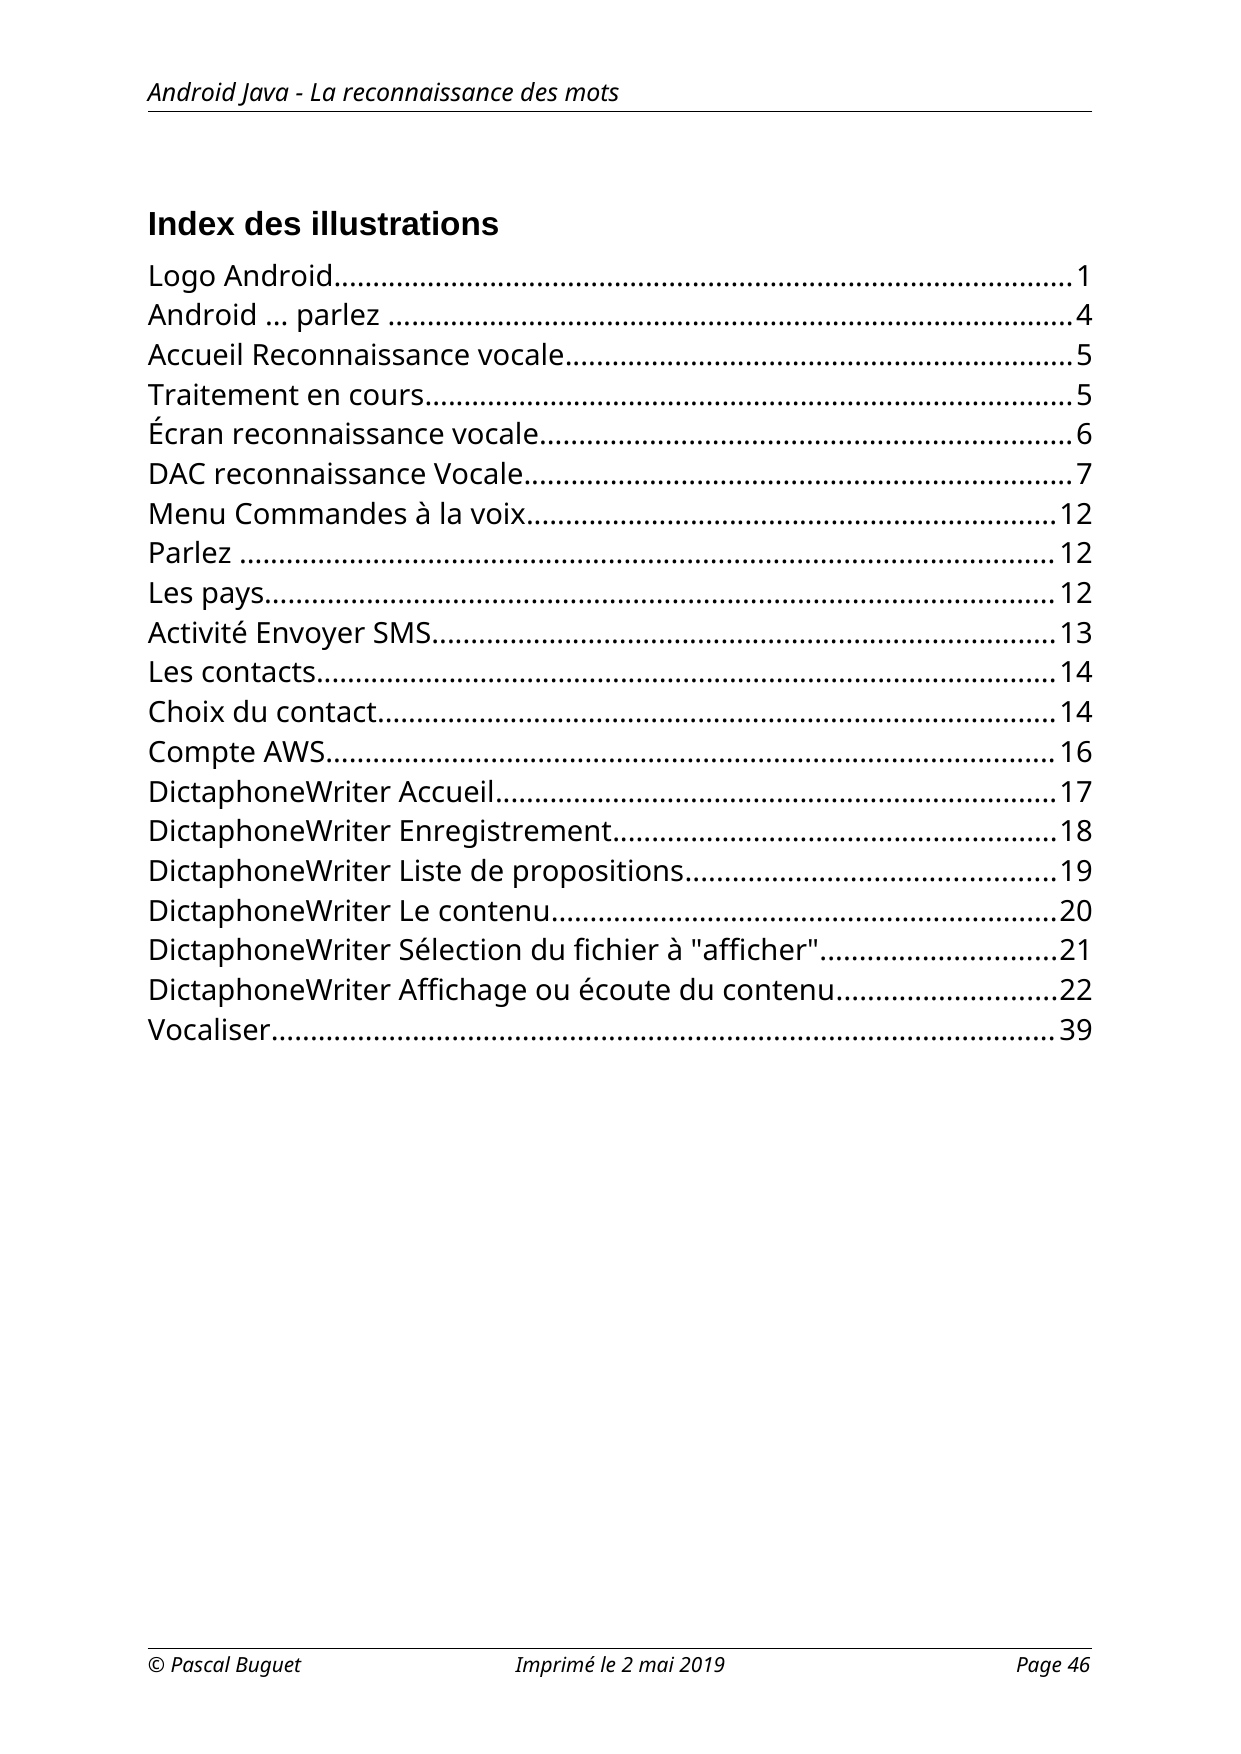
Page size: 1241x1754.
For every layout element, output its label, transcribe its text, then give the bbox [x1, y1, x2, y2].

text Écran reconnaissance vocale 6 [148, 414, 1092, 453]
text Menu Commandes à la voix 12 [148, 493, 1092, 533]
text DictaphoneWriter Affichage ou écoute du contenu 22 [148, 969, 1092, 1009]
text DictaphoneWriter Liste de propositions 19 [148, 850, 1092, 890]
text Choix du contact 14 [148, 691, 1092, 731]
subtitle Index des illustrations [148, 204, 1092, 242]
text DictaphoneWriter Le contenu 20 [148, 890, 1092, 929]
text Logo Android 1 [148, 255, 1092, 294]
text Les pays 12 [148, 572, 1092, 612]
text DictaphoneWriter Sélection du fichier à "afficher" 21 [148, 929, 1092, 969]
text Les contacts 14 [148, 652, 1092, 691]
text Traitement en cours 5 [148, 374, 1092, 414]
text Compte AWS 16 [148, 731, 1092, 771]
text Accueil Reconnaissance vocale 5 [148, 334, 1092, 374]
text DictaphoneWriter Enregistrement 18 [148, 811, 1092, 850]
text Vocaliser 39 [148, 1009, 1092, 1049]
text DAC reconnaissance Vocale 7 [148, 453, 1092, 493]
text Parlez ... 12 [148, 533, 1092, 572]
text Android ... parlez ... 4 [148, 294, 1092, 334]
text Activité Envoyer SMS 13 [148, 612, 1092, 652]
text DictaphoneWriter Accueil 17 [148, 771, 1092, 811]
